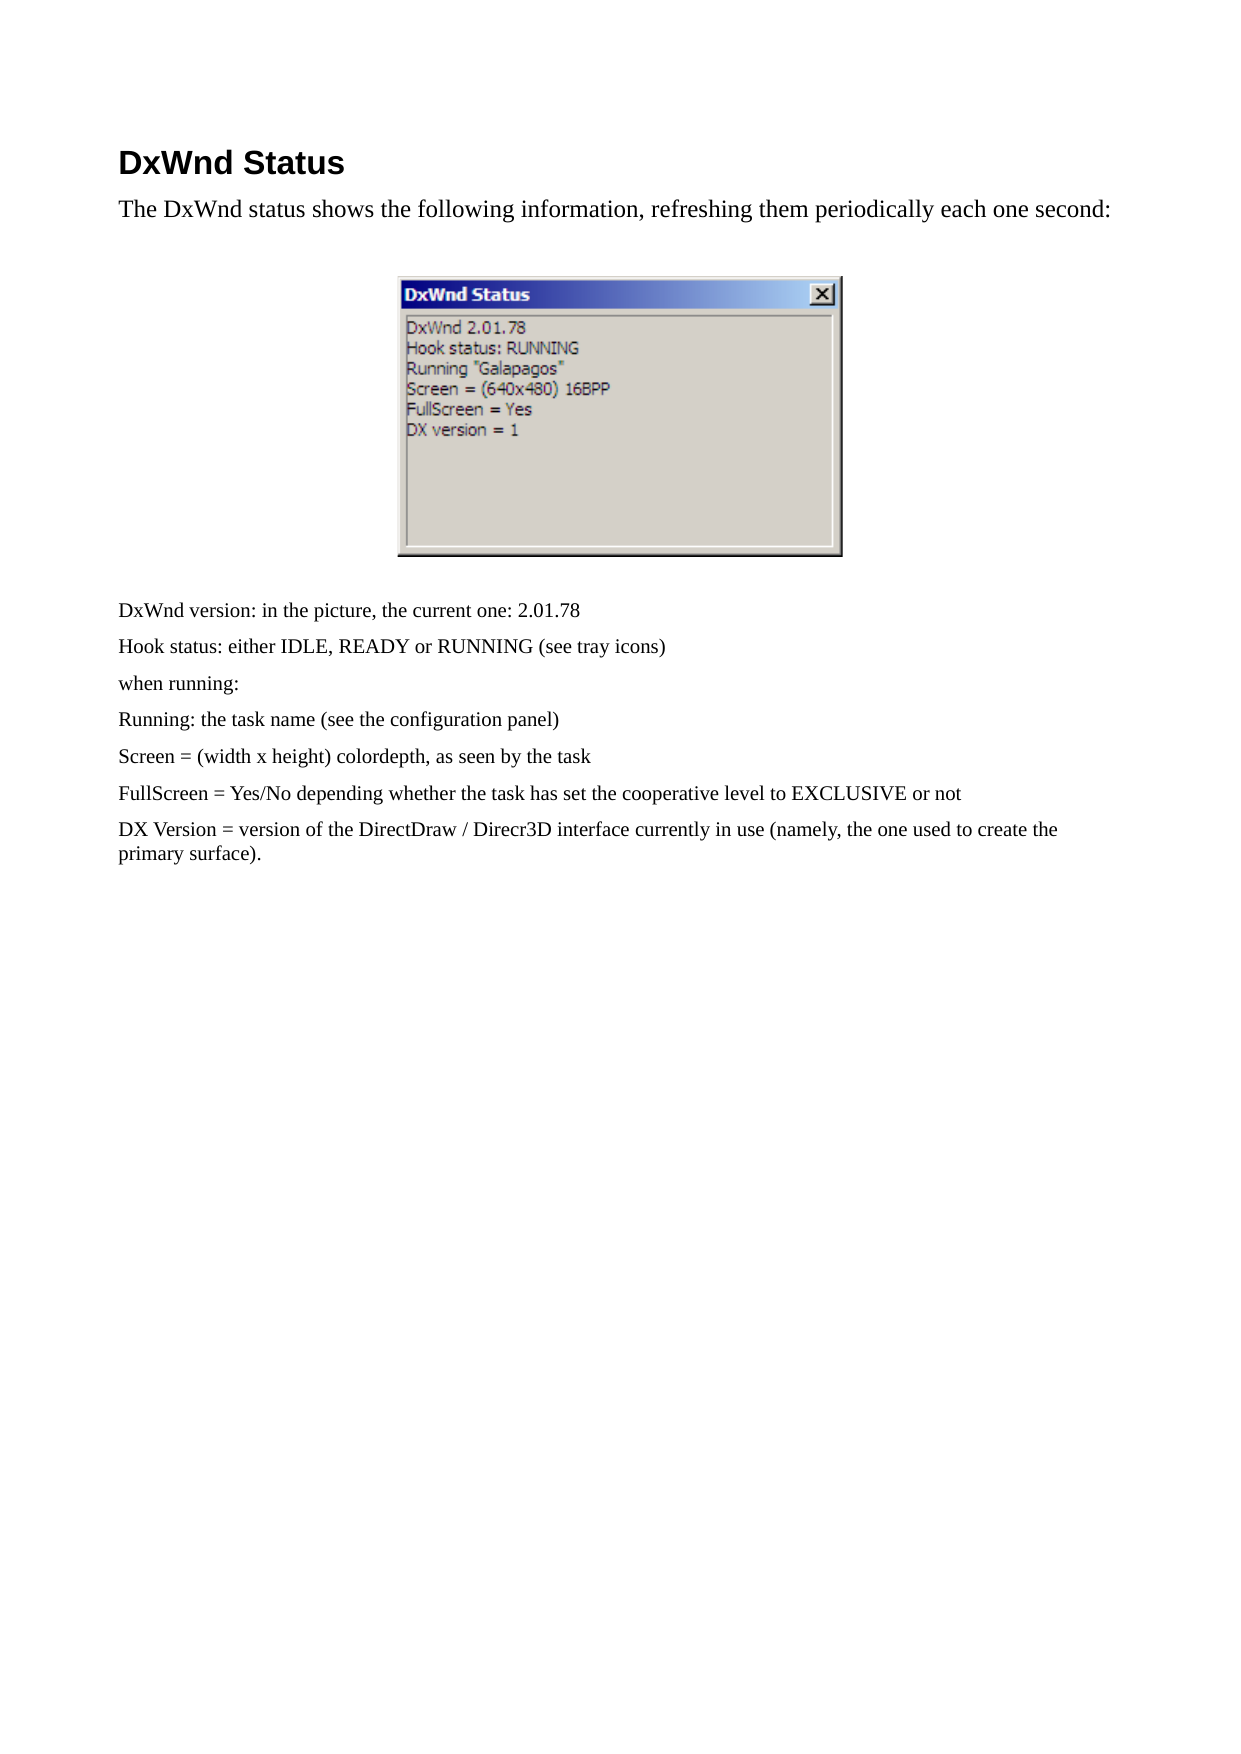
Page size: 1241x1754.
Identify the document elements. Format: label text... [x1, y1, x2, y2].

picture [397, 276, 843, 557]
text DX Version = version of the DirectDraw / Direcr3D interface currently in use (namely, the one used to create the primary surface). [118, 817, 1122, 865]
text The DxWnd status shows the following information, refreshing them periodically each one second: [118, 194, 1122, 223]
text Hook status: either IDLE, READY or RUNNING (see tray icons) [118, 634, 1122, 658]
text Running: the task name (see the configuration panel) [118, 707, 1122, 731]
subtitle DxWnd Status [118, 143, 1122, 182]
text Screen = (width x height) colordepth, as seen by the task [118, 744, 1122, 768]
text when running: [118, 671, 1122, 695]
text DxWnd version: in the picture, the current one: 2.01.78 [118, 598, 1122, 622]
text FullScreen = Yes/No depending whether the task has set the cooperative level to EXCLUSIVE or not [118, 781, 1122, 804]
